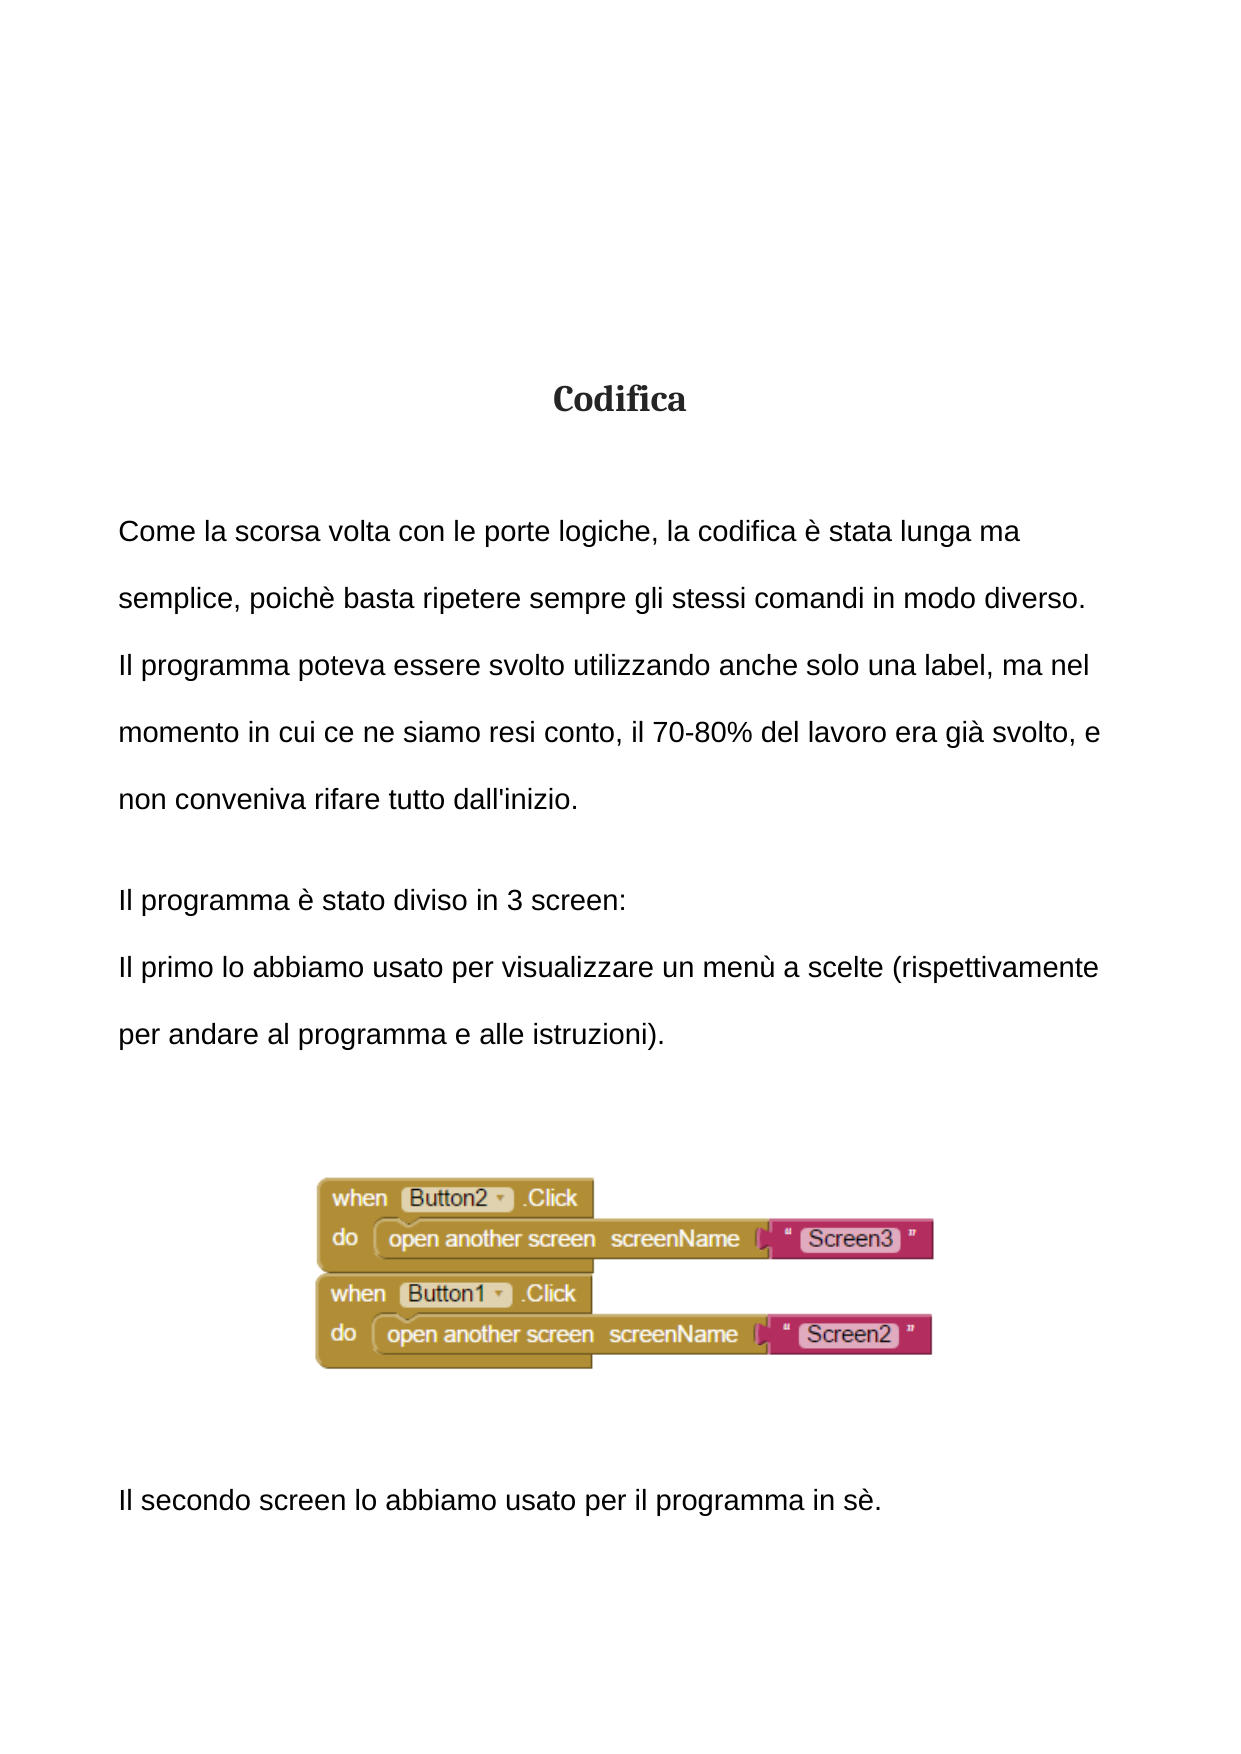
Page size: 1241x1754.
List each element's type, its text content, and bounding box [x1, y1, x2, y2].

text momento in cui ce ne siamo resi conto, il 70-80% del lavoro era già svolto, e [118, 715, 1122, 748]
text Come la scorsa volta con le porte logiche, la codifica è stata lunga ma [118, 513, 1122, 547]
text non conveniva rifare tutto dall'inizio. [118, 782, 1122, 815]
subtitle Codifica [118, 378, 1122, 421]
picture [264, 1117, 976, 1416]
text Il secondo screen lo abbiamo usato per il programma in sè. [118, 1483, 1122, 1516]
text Il primo lo abbiamo usato per visualizzare un menù a scelte (rispettivamente [118, 949, 1122, 983]
text Il programma poteva essere svolto utilizzando anche solo una label, ma nel [118, 648, 1122, 681]
text semplice, poichè basta ripetere sempre gli stessi comandi in modo diverso. [118, 581, 1122, 614]
text Il programma è stato diviso in 3 screen: [118, 882, 1122, 916]
text per andare al programma e alle istruzioni). [118, 1017, 1122, 1050]
